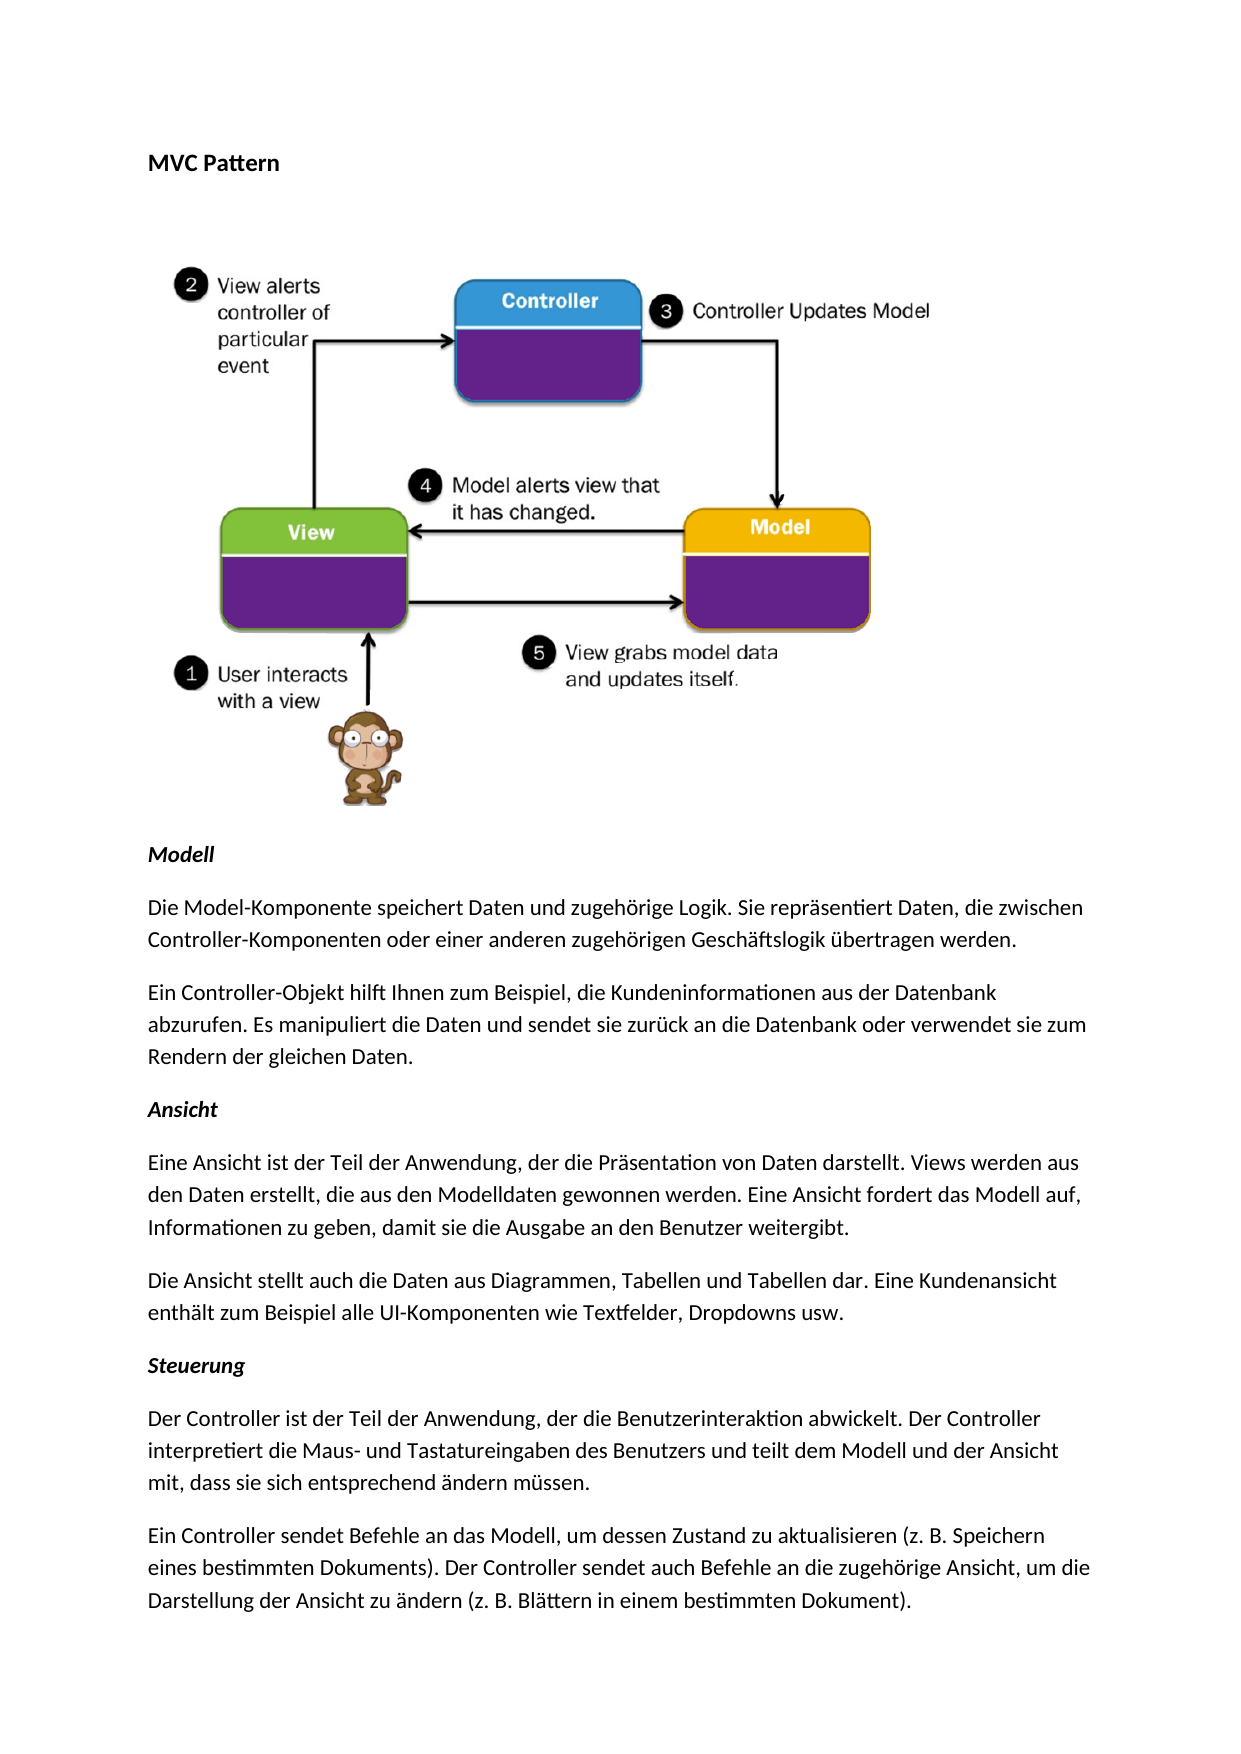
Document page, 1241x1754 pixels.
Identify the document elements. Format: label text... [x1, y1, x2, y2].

text Steuerung [148, 1351, 1093, 1379]
text Ein Controller-Objekt hilft Ihnen zum Beispiel, die Kundeninformationen aus der Datenbank abzurufen. Es manipuliert die Daten und sendet sie zurück an die Datenbank oder verwendet sie zum Rendern der gleichen Daten. [148, 978, 1093, 1070]
text Modell [148, 840, 1093, 868]
text Der Controller ist der Teil der Anwendung, der die Benutzerinteraktion abwickelt. Der Controller interpretiert die Maus- und Tastatureingaben des Benutzers und teilt dem Modell und der Ansicht mit, dass sie sich entsprechend ändern müssen. [148, 1404, 1093, 1496]
text Eine Ansicht ist der Teil der Anwendung, der die Präsentation von Daten darstellt. Views werden aus den Daten erstellt, die aus den Modelldaten gewonnen werden. Eine Ansicht fordert das Modell auf, Informationen zu geben, damit sie die Ausgabe an den Benutzer weitergibt. [148, 1148, 1093, 1241]
text Ansicht [148, 1095, 1093, 1123]
text MVC Pattern [148, 148, 1093, 178]
text Die Model-Komponente speichert Daten und zugehörige Logik. Sie repräsentiert Daten, die zwischen Controller-Komponenten oder einer anderen zugehörigen Geschäftslogik übertragen werden. [148, 893, 1093, 953]
text Die Ansicht stellt auch die Daten aus Diagrammen, Tabellen und Tabellen dar. Eine Kundenansicht enthält zum Beispiel alle UI-Komponenten wie Textfelder, Dropdowns usw. [148, 1266, 1093, 1326]
text Ein Controller sendet Befehle an das Modell, um dessen Zustand zu aktualisieren (z. B. Speichern eines bestimmten Dokuments). Der Controller sendet auch Befehle an die zugehörige Ansicht, um die Darstellung der Ansicht zu ändern (z. B. Blättern in einem bestimmten Dokument). [148, 1521, 1093, 1614]
